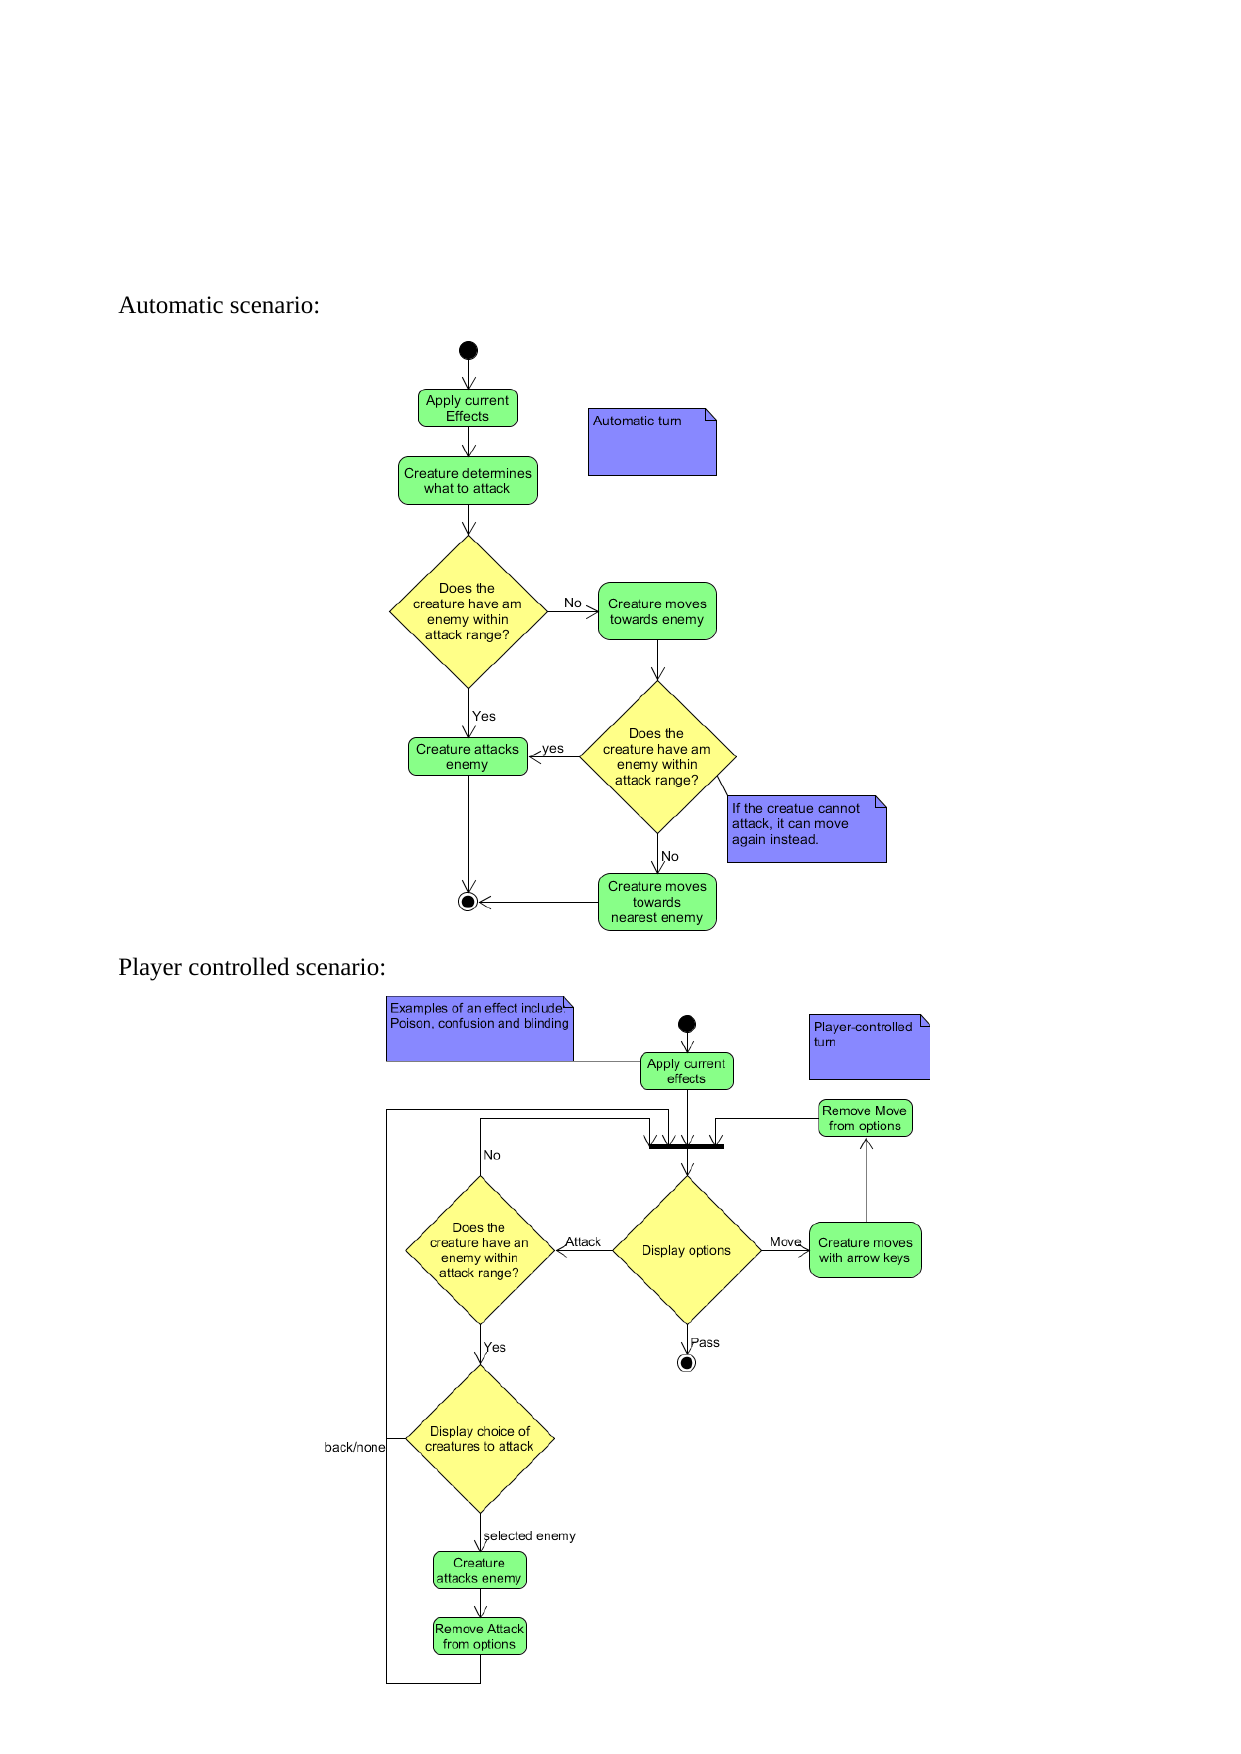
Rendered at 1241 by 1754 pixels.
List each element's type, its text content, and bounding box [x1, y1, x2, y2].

text Automatic scenario: [118, 291, 1122, 319]
text Player controlled scenario: [118, 952, 1122, 981]
